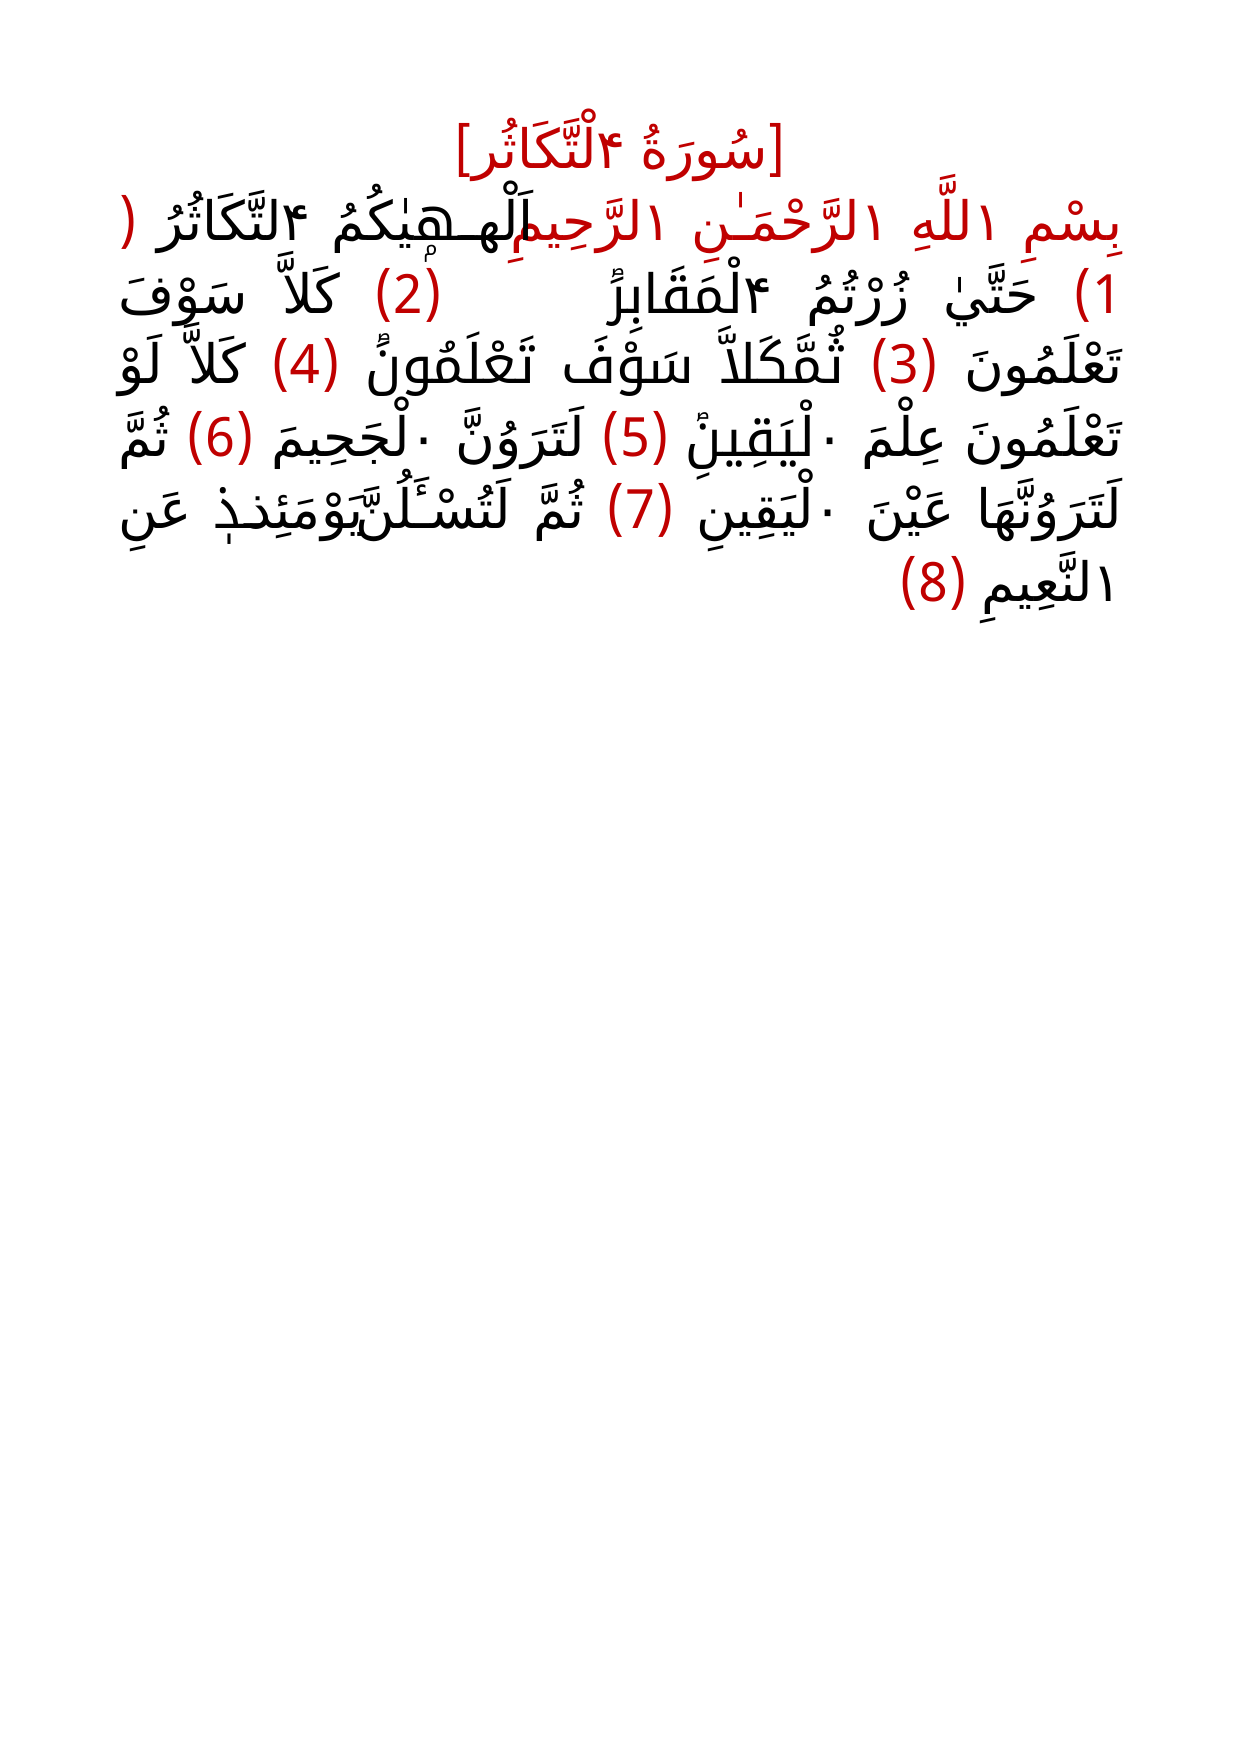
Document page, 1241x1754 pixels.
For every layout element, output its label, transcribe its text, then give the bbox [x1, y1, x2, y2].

subtitle [سُورَةُ ۴لْتَّكَاثُر] [118, 118, 1122, 191]
text بِسْمِ ۱للَّهِ ۱لرَّحْمَـٰنِ ۱لرَّحِيمِ اَلْهۭيٰكُمُ ۴لتَّكَاثُرُ (1) حَتَّيٰ زُرْتُمُ ۴لْمَقَابِرَؐ (2) كَلاَّ سَوْفَ تَعْلَمُونَ (3) ثُمَّكَلاَّ سَوْفَ تَعْلَمُونَؐ (4) كَلاَّ لَوْ تَعْلَمُونَ عِلْمَ ۰لْيَقِينِؐ (5) لَتَرَوُنَّ ۰لْجَحِيمَ (6) ثُمَّ لَتَرَوُنَّهَا عَيْنَ ۰لْيَقِينِ (7) ثُمَّ لَتُسْـَٔلُنَّ يَوْمَئِذٖ عَنِ ۱لنَّعِيمِ (8) [118, 191, 1122, 623]
